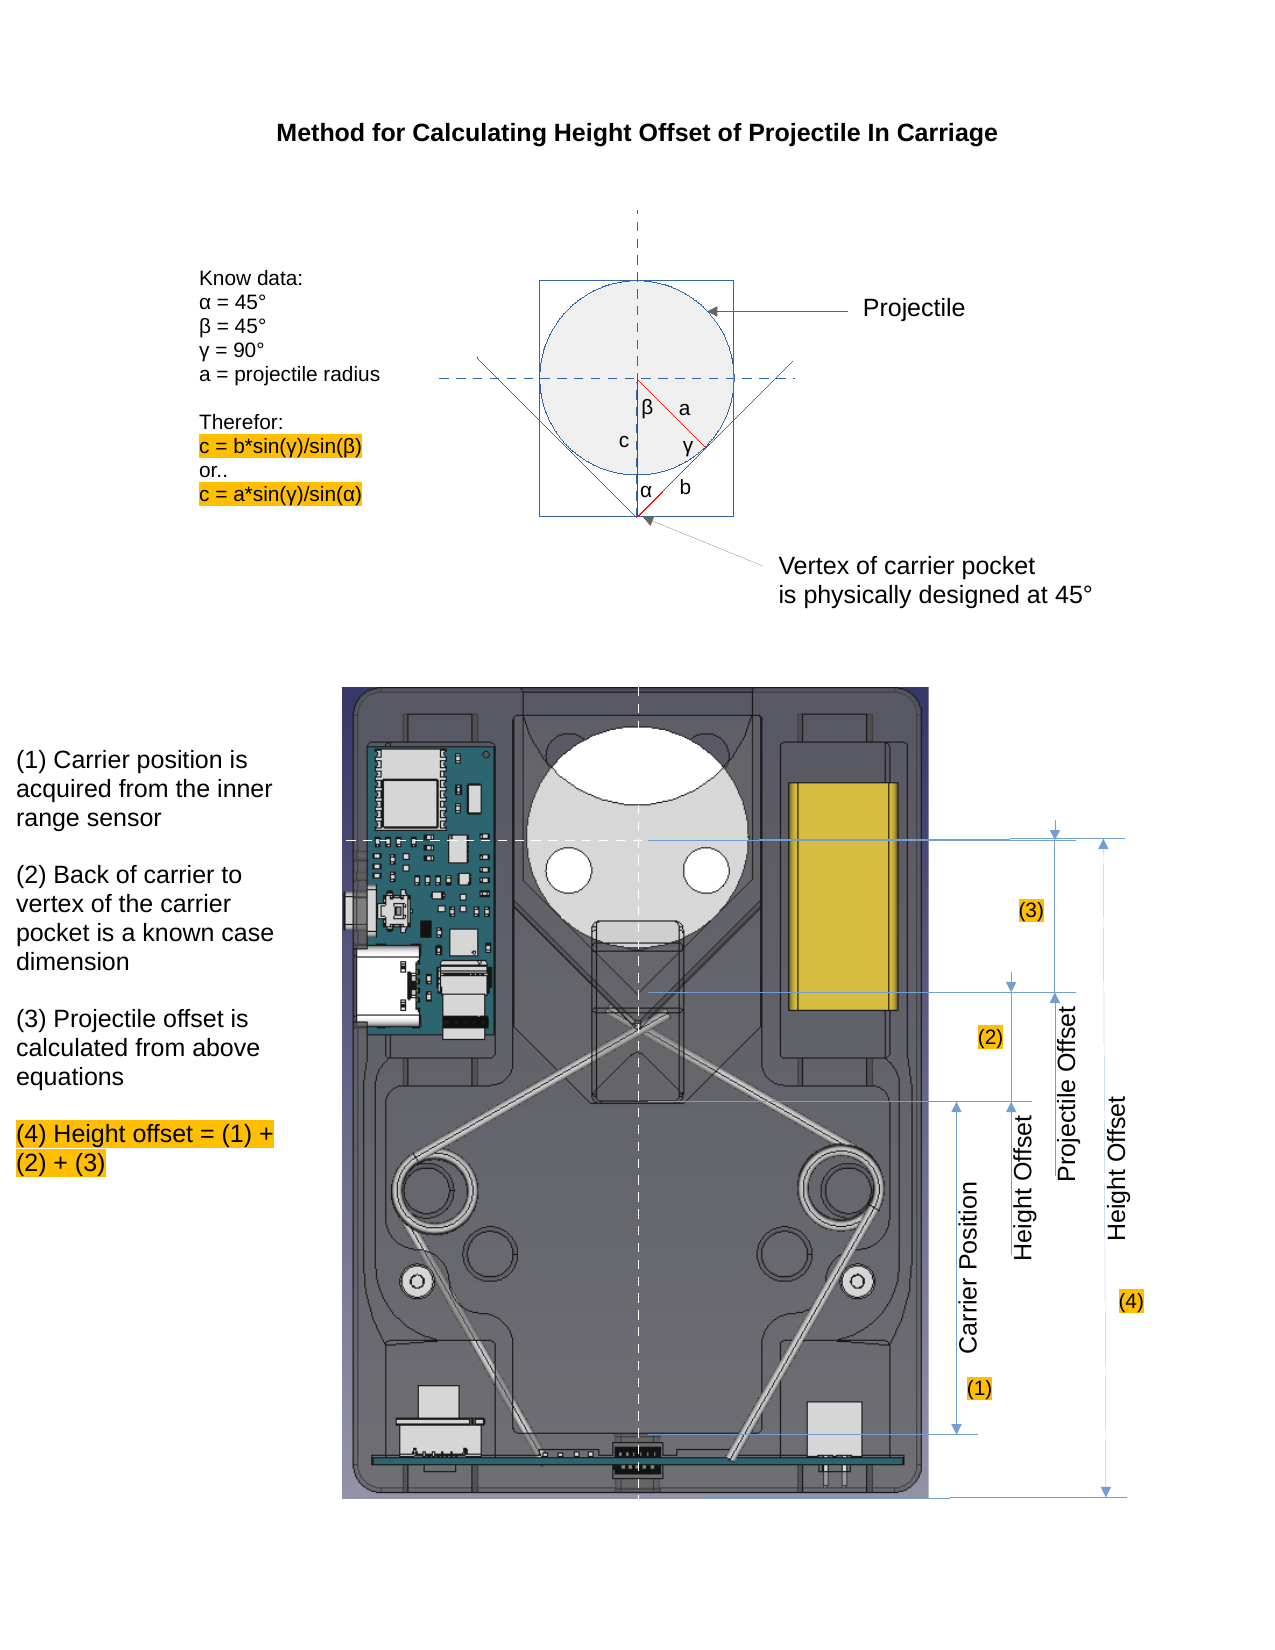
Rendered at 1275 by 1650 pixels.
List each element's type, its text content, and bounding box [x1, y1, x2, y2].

text Method for Calculating Height Offset of Projectile In Carriage [118, 118, 1157, 147]
picture [342, 687, 929, 1499]
